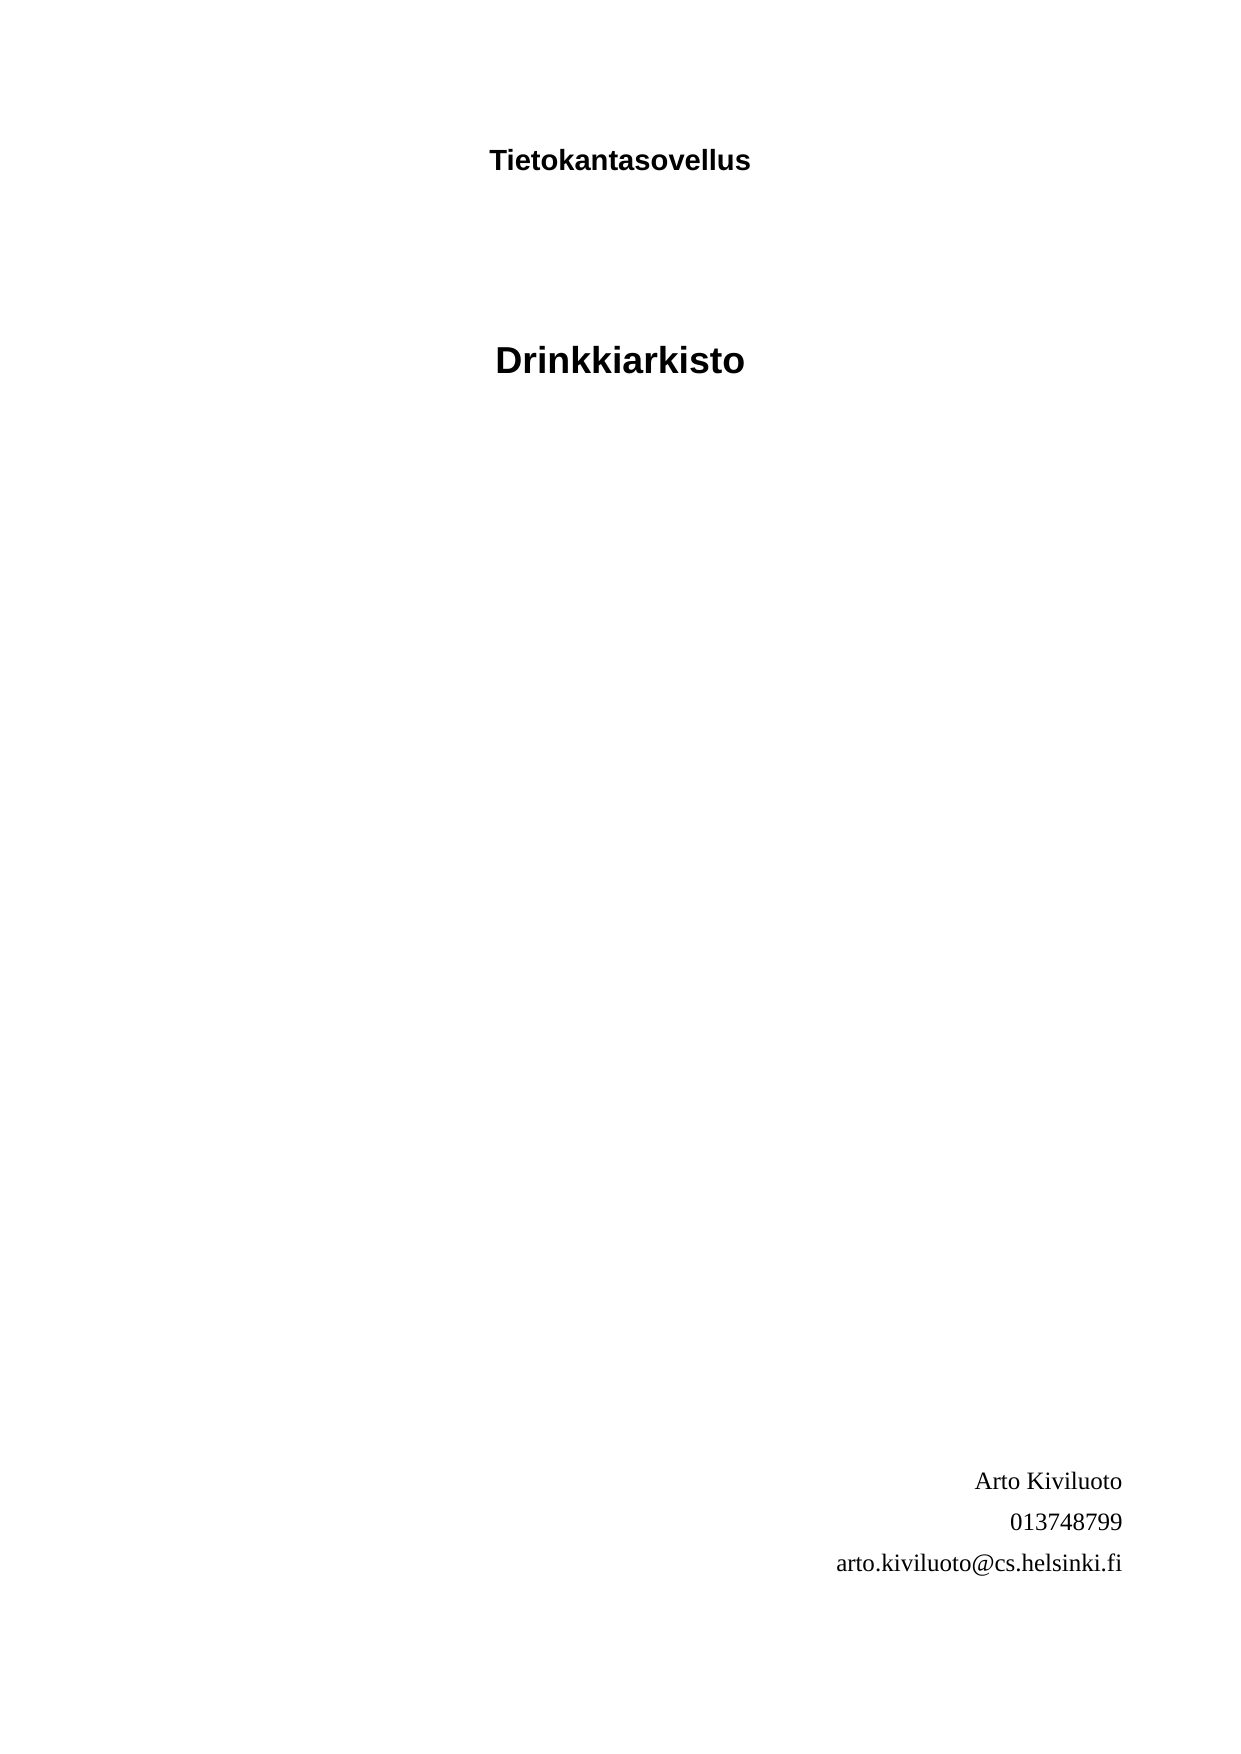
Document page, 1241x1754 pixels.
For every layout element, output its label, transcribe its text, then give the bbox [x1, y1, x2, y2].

subtitle 013748799 [118, 1507, 1122, 1536]
subtitle arto.kiviluoto@cs.helsinki.fi [118, 1548, 1122, 1577]
subtitle Tietokantasovellus [118, 143, 1122, 177]
subtitle Drinkkiarkisto [118, 338, 1122, 381]
subtitle Arto Kiviluoto [118, 1466, 1122, 1495]
